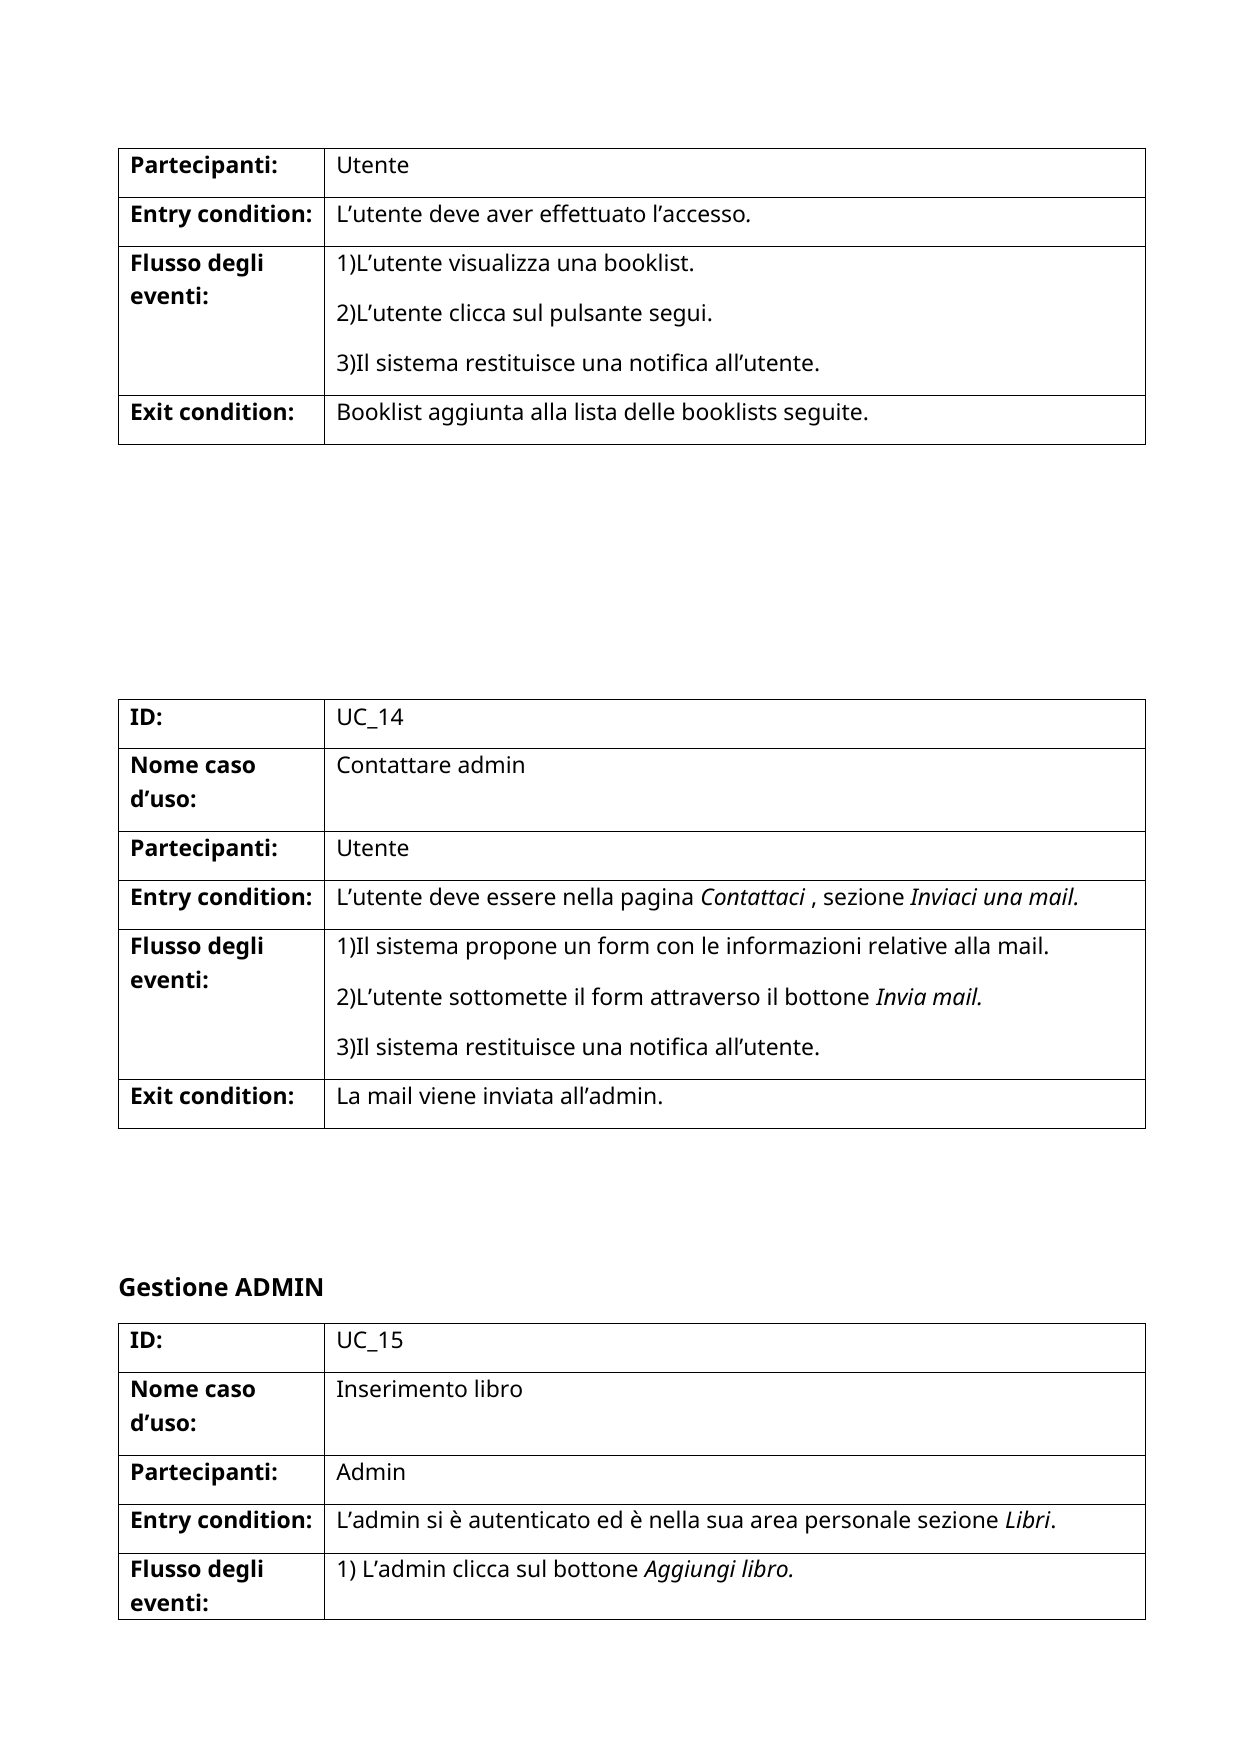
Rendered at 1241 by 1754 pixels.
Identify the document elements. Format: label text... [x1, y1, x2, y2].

table_cell 1)Il sistema propone un form con le informazioni relative alla mail. 2)L’utente sottomette il form attraverso il bottone Invia mail. 3)Il sistema restituisce una notifica all’utente. [325, 930, 1145, 1079]
table_cell Utente [325, 832, 1145, 880]
table_header ID: [119, 700, 324, 748]
table_cell Entry condition: [119, 1505, 324, 1552]
text Gestione ADMIN [118, 1269, 1122, 1303]
table_cell 1)L’utente visualizza una booklist. 2)L’utente clicca sul pulsante segui. 3)Il sistema restituisce una notifica all’utente. [325, 247, 1145, 395]
table_cell Nome caso d’uso: [119, 749, 324, 831]
table_cell L’admin si è autenticato ed è nella sua area personale sezione Libri. [325, 1505, 1145, 1552]
table_cell Flusso degli eventi: [119, 930, 324, 1079]
table_cell Partecipanti: [119, 149, 324, 197]
table_cell Flusso degli eventi: [119, 247, 324, 395]
table_header UC_15 [325, 1324, 1145, 1372]
table_cell Booklist aggiunta alla lista delle booklists seguite. [325, 396, 1145, 444]
table_cell Inserimento libro [325, 1373, 1145, 1454]
table_cell Entry condition: [119, 881, 324, 929]
table_cell Contattare admin [325, 749, 1145, 831]
table_cell Exit condition: [119, 396, 324, 444]
table_cell L’utente deve aver effettuato l’accesso. [325, 198, 1145, 246]
table_cell La mail viene inviata all’admin. [325, 1080, 1145, 1128]
table_header ID: [119, 1324, 324, 1372]
table_cell Partecipanti: [119, 832, 324, 880]
table_cell L’utente deve essere nella pagina Contattaci , sezione Inviaci una mail. [325, 881, 1145, 929]
table_header UC_14 [325, 700, 1145, 748]
table_cell Utente [325, 149, 1145, 197]
table_cell Nome caso d’uso: [119, 1373, 324, 1454]
table_cell 1) L’admin clicca sul bottone Aggiungi libro. [325, 1554, 1145, 1618]
table_cell Partecipanti: [119, 1456, 324, 1503]
table_cell Entry condition: [119, 198, 324, 246]
table_cell Flusso degli eventi: [119, 1554, 324, 1618]
table_cell Exit condition: [119, 1080, 324, 1128]
table_cell Admin [325, 1456, 1145, 1503]
